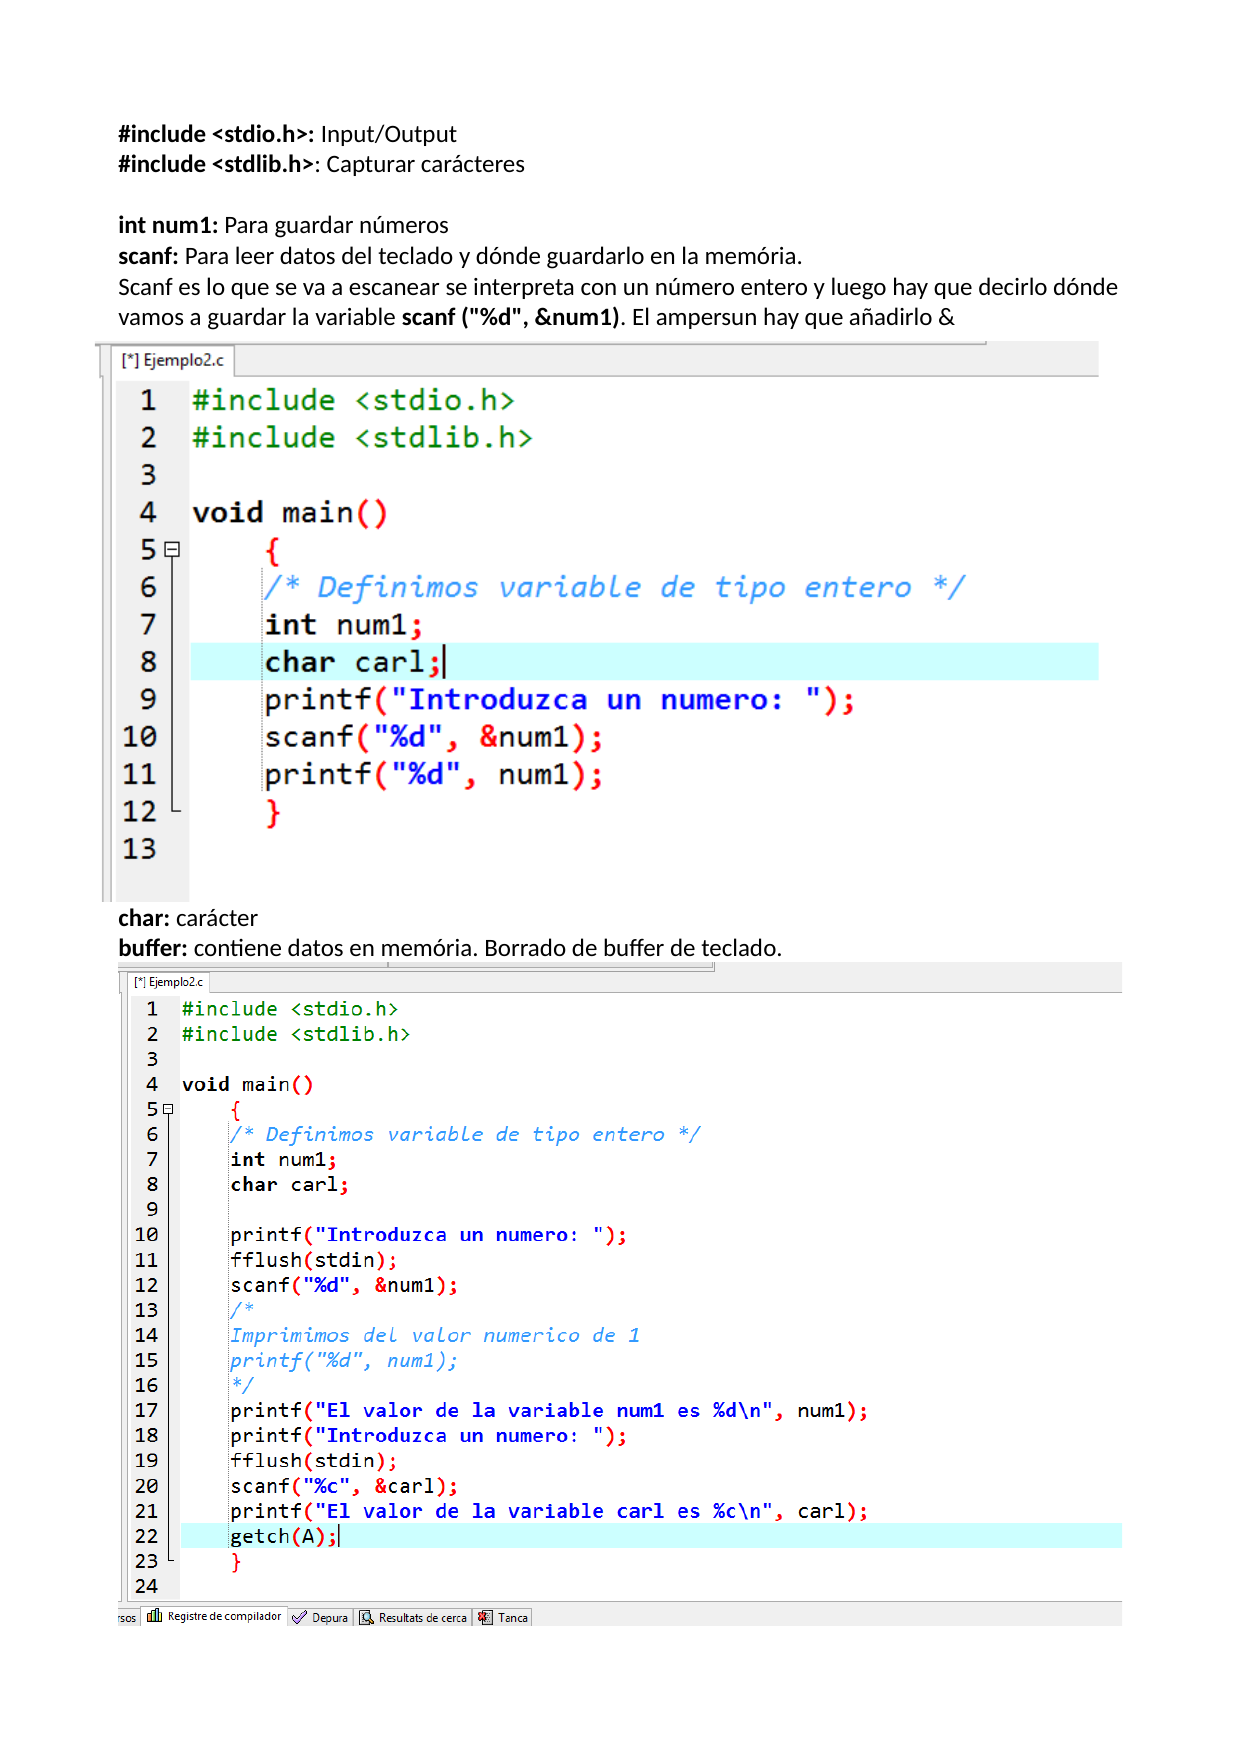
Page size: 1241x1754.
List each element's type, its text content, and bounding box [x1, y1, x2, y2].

picture [94, 341, 1099, 902]
text Scanf es lo que se va a escanear se interpreta con un número entero y luego hay que decirlo dónde vamos a guardar la variable scanf ("%d", &num1). El ampersun hay que añadirlo & [118, 271, 1122, 332]
text char: carácter [118, 332, 1122, 932]
text int num1: Para guardar números [118, 210, 1122, 240]
text scanf: Para leer datos del teclado y dónde guardarlo en la memória. [118, 240, 1122, 271]
text #include <stdlib.h>: Capturar carácteres [118, 149, 1122, 179]
picture [118, 962, 1123, 1626]
text buffer: contiene datos en memória. Borrado de buffer de teclado. [118, 932, 1122, 962]
text #include <stdio.h>: Input/Output [118, 118, 1122, 149]
